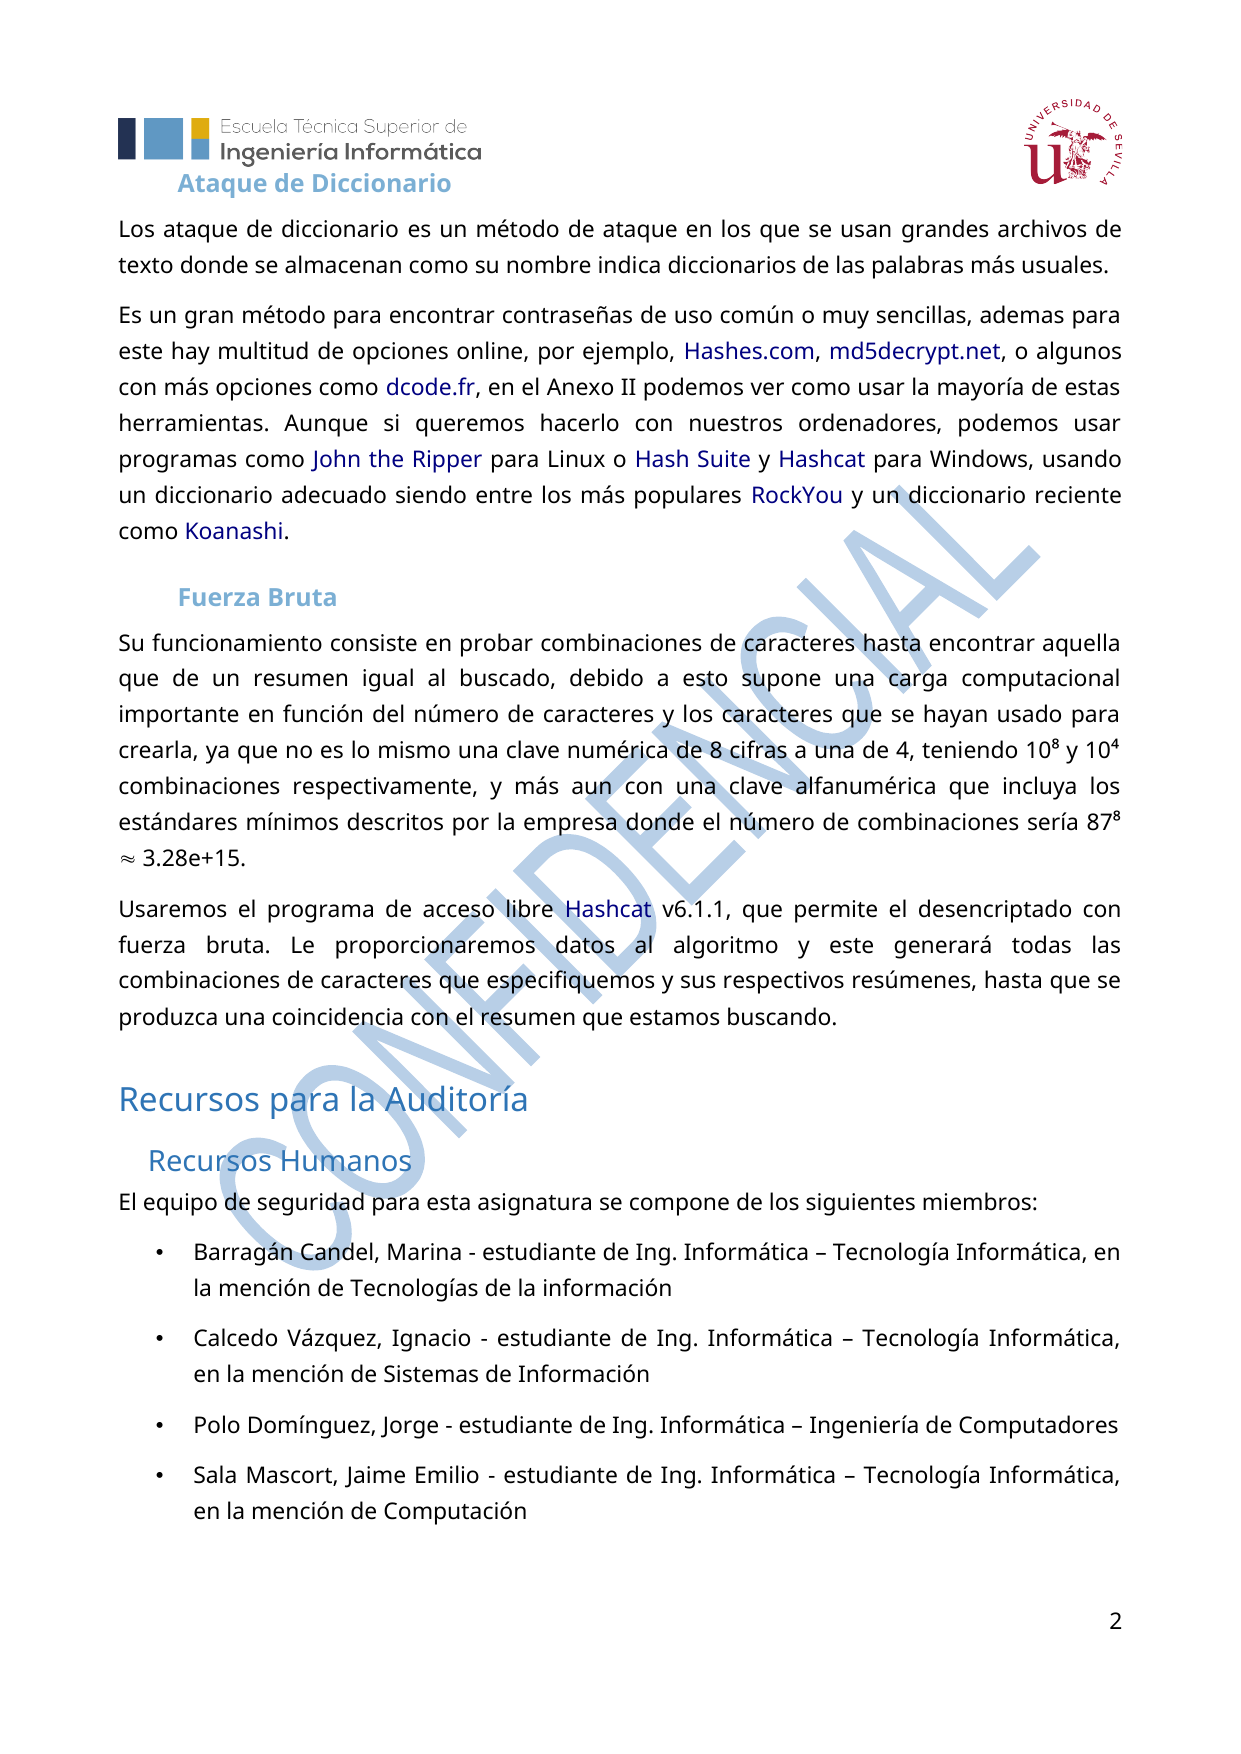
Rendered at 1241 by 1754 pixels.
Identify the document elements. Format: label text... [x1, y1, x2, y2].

subtitle Fuerza Bruta [177, 580, 822, 614]
text Usaremos el programa de acceso libre Hashcat v6.1.1, que permite el desencriptado con fuerza bruta. Le proporcionaremos datos al algoritmo y este generará todas las combinaciones de caracteres que especifiquemos y sus respectivos resúmenes, hasta que se produzca una coincidencia con el resumen que estamos buscando. [118, 893, 1122, 1032]
list Polo Domínguez, Jorge - estudiante de Ing. Informática – Ingeniería de Computadores [156, 1409, 1122, 1440]
subtitle Recursos para la Auditoría [368, 1076, 440, 1121]
subtitle Recursos Humanos [321, 1140, 410, 1180]
list Barragán Candel, Marina - estudiante de Ing. Informática – Tecnología Informática, en la mención de Tecnologías de la información [156, 1236, 1122, 1303]
subtitle [882, 580, 924, 611]
subtitle [922, 596, 969, 614]
list Calcedo Vázquez, Ignacio - estudiante de Ing. Informática – Tecnología Informática, en la mención de Sistemas de Información [156, 1322, 1122, 1389]
subtitle Ataque de Diccionario [177, 166, 1122, 200]
text El equipo de seguridad para esta asignatura se compone de los siguientes miembros: [118, 1186, 234, 1217]
list Sala Mascort, Jaime Emilio - estudiante de Ing. Informática – Tecnología Informática, en la mención de Computación [156, 1459, 1122, 1527]
subtitle Recursos Humanos [420, 1140, 1122, 1180]
text Es un gran método para encontrar contraseñas de uso común o muy sencillas, ademas para este hay multitud de opciones online, por ejemplo, Hashes.com, md5decrypt.net, o algunos con más opciones como dcode.fr, en el Anexo II podemos ver como usar la mayoría de estas herramientas. Aunque si queremos hacerlo con nuestros ordenadores, podemos usar programas como John the Ripper para Linux o Hash Suite y Hashcat para Windows, usando un diccionario adecuado siendo entre los más populares RockYou y un diccionario reciente como Koanashi. [118, 299, 1122, 546]
text Su funcionamiento consiste en probar combinaciones de caracteres hasta encontrar aquella que de un resumen igual al buscado, debido a esto supone una carga computacional importante en función del número de caracteres y los caracteres que se hayan usado para crearla, ya que no es lo mismo una clave numérica de 8 cifras a una de 4, teniendo 10⁸ y 10⁴ combinaciones respectivamente, y más aun con una clave alfanumérica que incluya los estándares mínimos descritos por la empresa donde el número de combinaciones sería 87⁸ ≈ 3.28e+15. [118, 626, 1122, 873]
subtitle [810, 580, 885, 614]
subtitle Recursos Humanos [148, 1140, 242, 1180]
text El equipo de seguridad para esta asignatura se compone de los siguientes miembros: [236, 1186, 1122, 1217]
subtitle Recursos para la Auditoría [118, 1076, 303, 1121]
text Los ataque de diccionario es un método de ataque en los que se usan grandes archivos de texto donde se almacenan como su nombre indica diccionarios de las palabras más usuales. [118, 213, 1122, 280]
picture [118, 118, 481, 167]
subtitle Recursos para la Auditoría [415, 1076, 1122, 1121]
subtitle Recursos para la Auditoría [307, 1081, 394, 1121]
subtitle [941, 580, 1122, 614]
picture [1024, 99, 1123, 185]
subtitle Recursos Humanos [236, 1140, 339, 1180]
